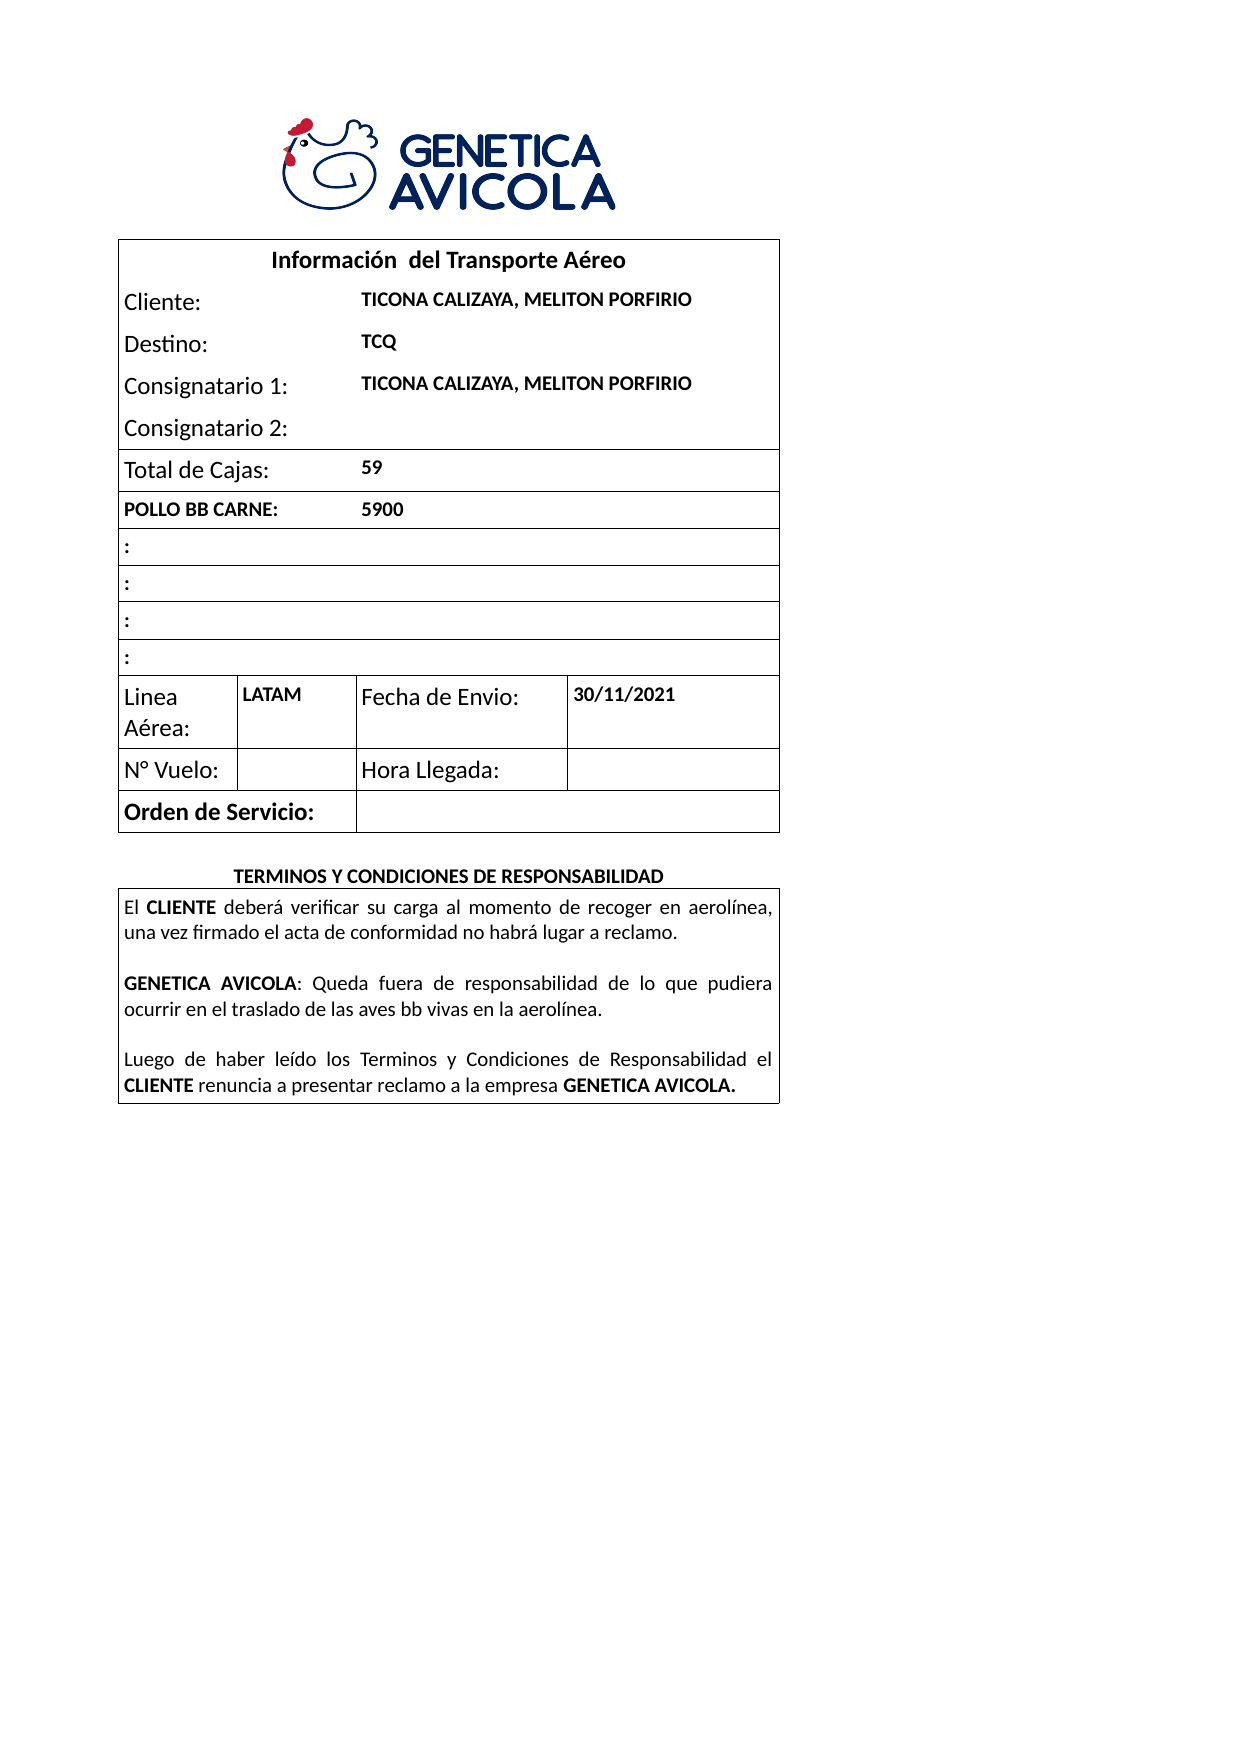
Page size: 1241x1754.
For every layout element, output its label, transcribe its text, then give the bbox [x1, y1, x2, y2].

table_cell Total de Cajas: [119, 450, 356, 491]
table_cell Consignatario 2: [119, 406, 356, 448]
table_cell : [119, 640, 356, 675]
table_cell [356, 566, 779, 601]
table_cell [356, 406, 779, 448]
table_cell 59 [356, 450, 779, 491]
table_cell 5900 [356, 492, 779, 527]
table_cell [356, 602, 779, 638]
table_cell Linea Aérea: [119, 676, 237, 748]
table_cell TICONA CALIZAYA, MELITON PORFIRIO [356, 281, 779, 322]
table_cell 30/11/2021 [568, 676, 779, 748]
table_cell Fecha de Envio: [357, 676, 567, 748]
table_cell TICONA CALIZAYA, MELITON PORFIRIO [356, 365, 779, 406]
table_cell [356, 529, 779, 564]
table_cell [238, 749, 356, 790]
table_cell TCQ [356, 323, 779, 364]
table_cell POLLO BB CARNE: [119, 492, 356, 527]
table_cell Consignatario 1: [119, 365, 356, 406]
table_cell : [119, 566, 356, 601]
table_cell TERMINOS Y CONDICIONES DE RESPONSABILIDAD [118, 833, 779, 888]
table_cell [568, 749, 779, 790]
table_cell : [119, 529, 356, 564]
picture [282, 118, 616, 210]
table_cell El CLIENTE deberá verificar su carga al momento de recoger en aerolínea, una vez firmado el acta de conformidad no habrá lugar a reclamo. GENETICA AVICOLA: Queda fuera de responsabilidad de lo que pudiera ocurrir en el traslado de las aves bb vivas en la aerolínea. Luego de haber leído los Terminos y Condiciones de Responsabilidad el CLIENTE renuncia a presentar reclamo a la empresa GENETICA AVICOLA. [119, 889, 779, 1103]
table_cell Hora Llegada: [357, 749, 567, 790]
table_cell [356, 640, 779, 675]
table_cell Destino: [119, 323, 356, 364]
table_header Información del Transporte Aéreo [119, 240, 779, 281]
table_cell Cliente: [119, 281, 356, 322]
table_cell [357, 791, 779, 832]
table_cell : [119, 602, 356, 638]
table_cell Orden de Servicio: [119, 791, 356, 832]
table_cell LATAM [238, 676, 356, 748]
table_cell N° Vuelo: [119, 749, 237, 790]
